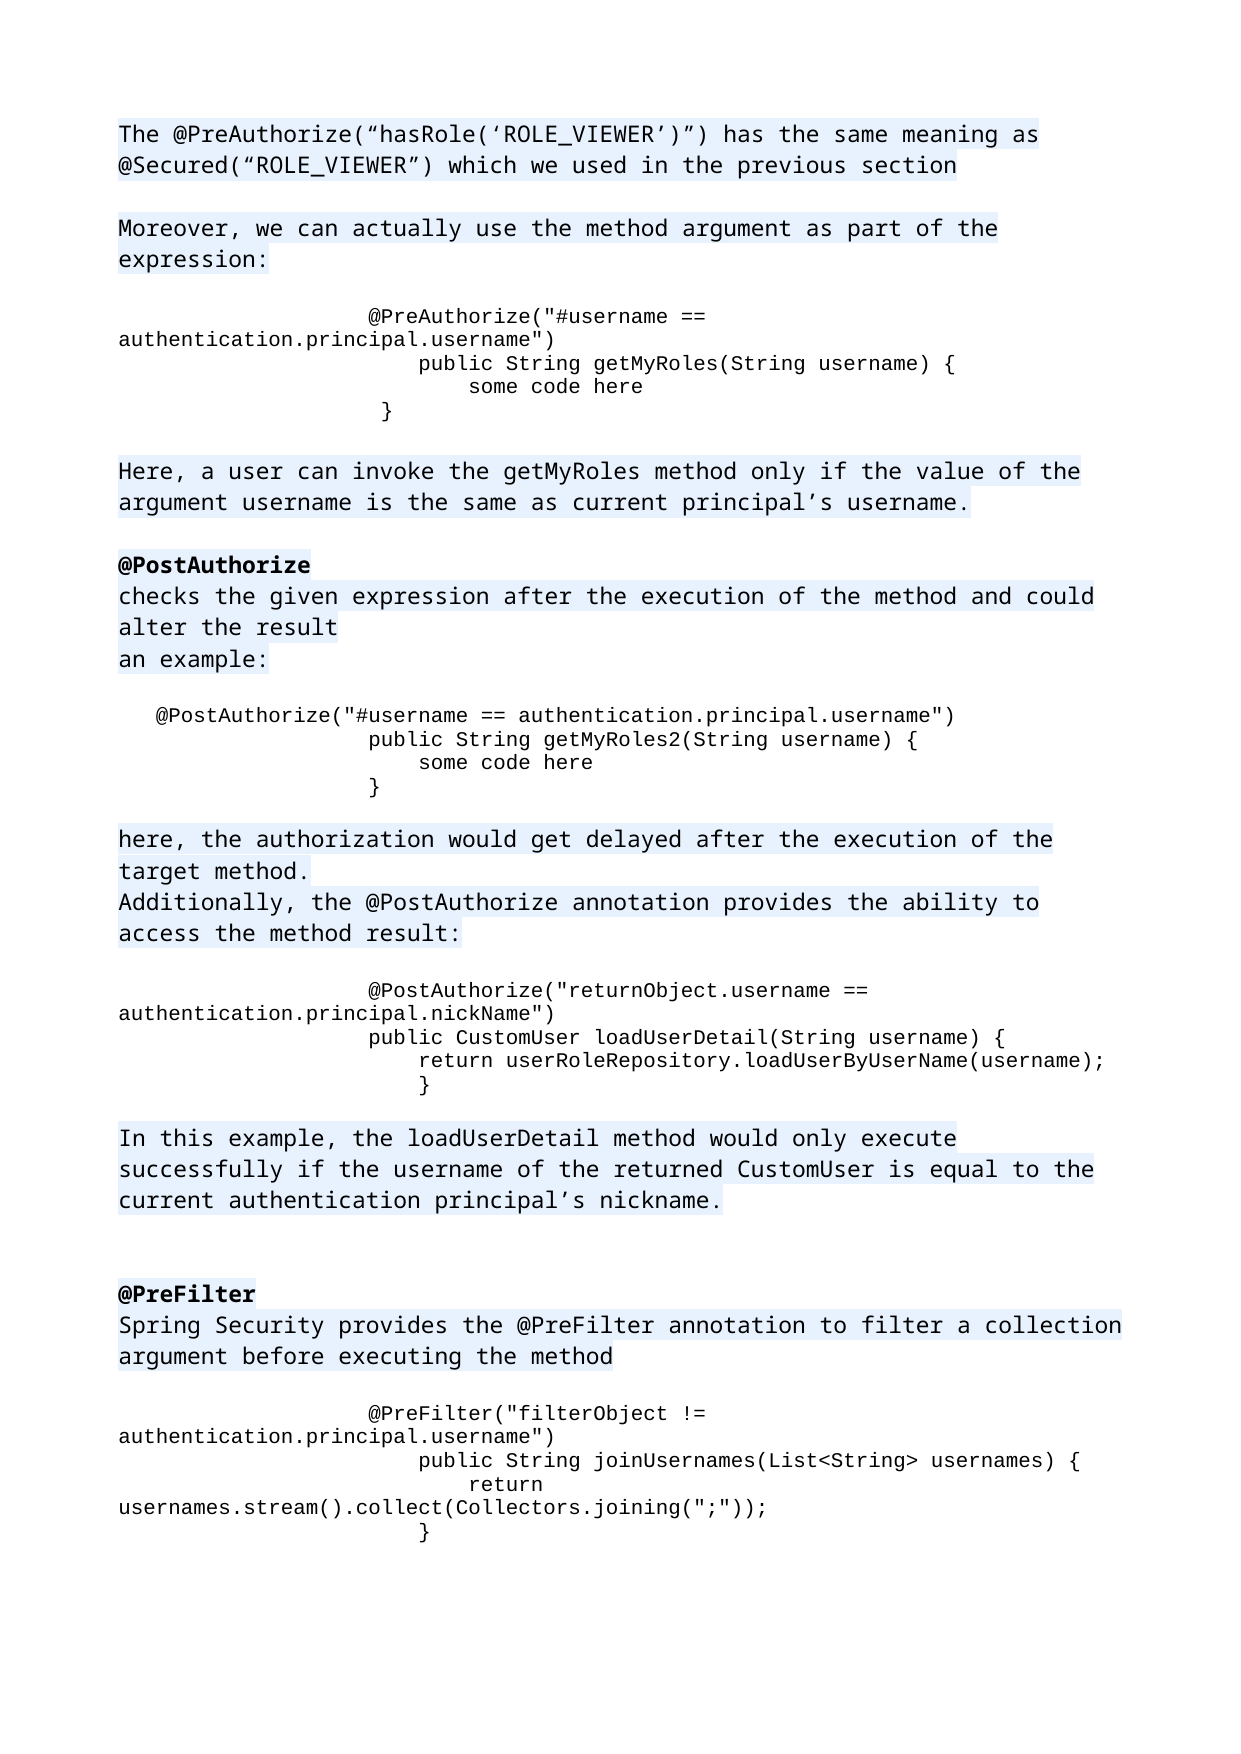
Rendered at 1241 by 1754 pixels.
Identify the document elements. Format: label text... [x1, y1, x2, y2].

text @PreFilter("filterObject != authentication.principal.username") [118, 1403, 1122, 1450]
text Here, a user can invoke the getMyRoles method only if the value of the argument username is the same as current principal’s username. [118, 455, 1122, 518]
text @PreFilter [118, 1278, 1122, 1309]
text return usernames.stream().collect(Collectors.joining(";")); [118, 1474, 1122, 1521]
text public String joinUsernames(List<String> usernames) { [118, 1450, 1122, 1474]
text Additionally, the @PostAuthorize annotation provides the ability to access the method result: [118, 886, 1122, 948]
text Moreover, we can actually use the method argument as part of the expression: [118, 212, 1122, 274]
text } [118, 776, 1122, 800]
text public String getMyRoles(String username) { [118, 353, 1122, 377]
text checks the given expression after the execution of the method and could alter the result [118, 580, 1122, 643]
text The @PreAuthorize(“hasRole(‘ROLE_VIEWER’)”) has the same meaning as @Secured(“ROLE_VIEWER”) which we used in the previous section [118, 118, 1122, 181]
text } [118, 1074, 1122, 1098]
text In this example, the loadUserDetail method would only execute successfully if the username of the returned CustomUser is equal to the current authentication principal’s nickname. [118, 1121, 1122, 1215]
text Spring Security provides the @PreFilter annotation to filter a collection argument before executing the method [118, 1309, 1122, 1371]
text an example: [118, 643, 1122, 674]
text some code here [118, 377, 1122, 400]
text some code here [118, 752, 1122, 776]
text } [118, 400, 1122, 424]
text return userRoleRepository.loadUserByUserName(username); [118, 1051, 1122, 1074]
text public CustomUser loadUserDetail(String username) { [118, 1027, 1122, 1051]
text @PostAuthorize("#username == authentication.principal.username") [118, 705, 1122, 729]
text } [118, 1521, 1122, 1544]
text @PostAuthorize("returnObject.username == authentication.principal.nickName") [118, 979, 1122, 1027]
text @PreAuthorize("#username == authentication.principal.username") [118, 306, 1122, 353]
text here, the authorization would get delayed after the execution of the target method. [118, 823, 1122, 886]
text public String getMyRoles2(String username) { [118, 729, 1122, 752]
text @PostAuthorize [118, 549, 1122, 580]
